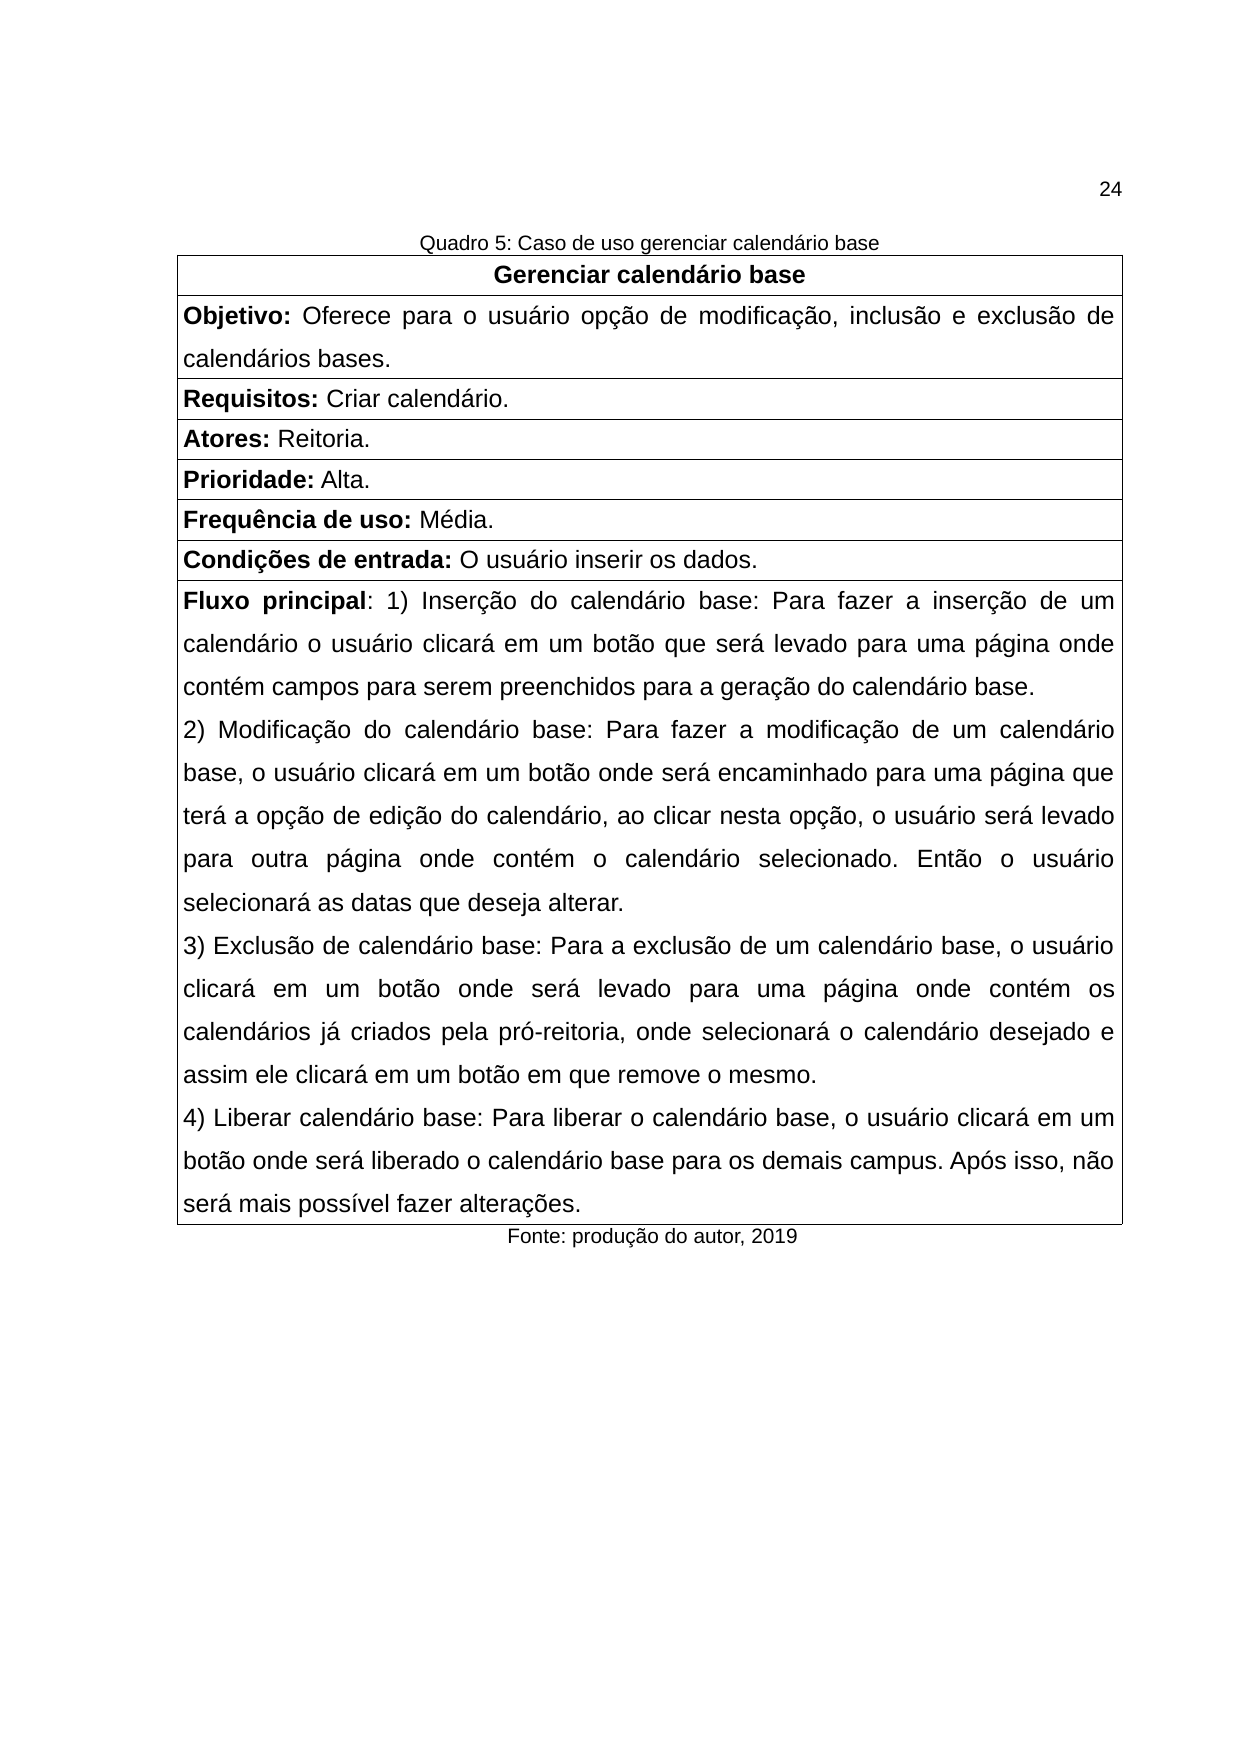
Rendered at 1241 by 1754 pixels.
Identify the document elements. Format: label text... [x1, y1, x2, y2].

table_cell Objetivo: Oferece para o usuário opção de modificação, inclusão e exclusão de calendários bases. [178, 296, 1122, 378]
text Quadro 5: Caso de uso gerenciar calendário base [177, 231, 1122, 254]
table_cell Condições de entrada: O usuário inserir os dados. [178, 541, 1122, 580]
table_cell Atores: Reitoria. [178, 420, 1122, 459]
table_header Gerenciar calendário base [178, 256, 1122, 295]
text Fonte: produção do autor, 2019 [177, 1225, 1122, 1248]
table_cell Prioridade: Alta. [178, 460, 1122, 499]
table_cell Fluxo principal: 1) Inserção do calendário base: Para fazer a inserção de um calendário o usuário clicará em um botão que será levado para uma página onde contém campos para serem preenchidos para a geração do calendário base. 2) Modificação do calendário base: Para fazer a modificação de um calendário base, o usuário clicará em um botão onde será encaminhado para uma página que terá a opção de edição do calendário, ao clicar nesta opção, o usuário será levado para outra página onde contém o calendário selecionado. Então o usuário selecionará as datas que deseja alterar. 3) Exclusão de calendário base: Para a exclusão de um calendário base, o usuário clicará em um botão onde será levado para uma página onde contém os calendários já criados pela pró-reitoria, onde selecionará o calendário desejado e assim ele clicará em um botão em que remove o mesmo. 4) Liberar calendário base: Para liberar o calendário base, o usuário clicará em um botão onde será liberado o calendário base para os demais campus. Após isso, não será mais possível fazer alterações. [178, 581, 1122, 1224]
table_cell Requisitos: Criar calendário. [178, 379, 1122, 419]
table_cell Frequência de uso: Média. [178, 500, 1122, 539]
